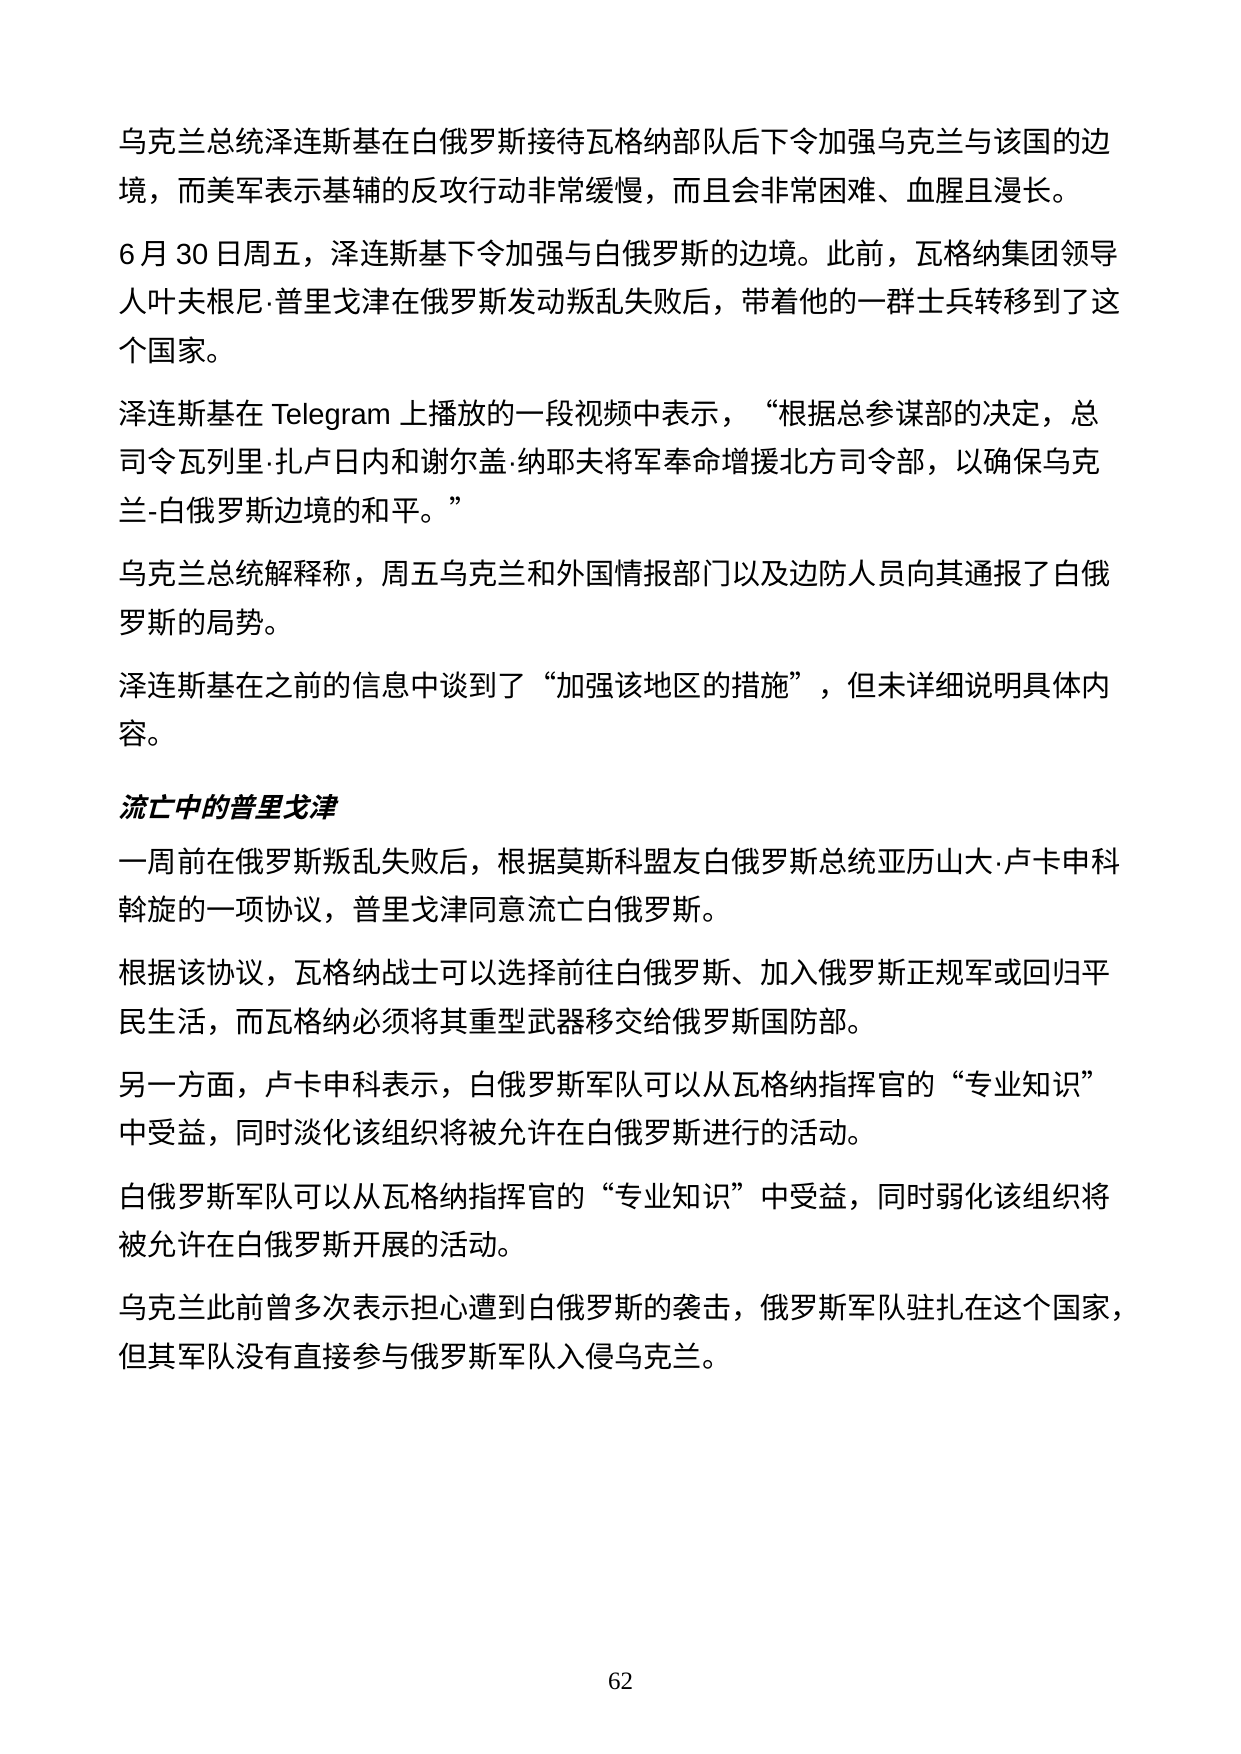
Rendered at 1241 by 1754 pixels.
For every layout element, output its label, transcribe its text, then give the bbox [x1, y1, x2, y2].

subtitle 流亡中的普里戈津 [118, 786, 1122, 826]
text 根据该协议，瓦格纳战士可以选择前往白俄罗斯、加入俄罗斯正规军或回归平民生活，而瓦格纳必须将其重型武器移交给俄罗斯国防部。 [118, 950, 1122, 1041]
text 泽连斯基在之前的信息中谈到了“加强该地区的措施”，但未详细说明具体内容。 [118, 662, 1122, 753]
text 白俄罗斯军队可以从瓦格纳指挥官的“专业知识”中受益，同时弱化该组织将被允许在白俄罗斯开展的活动。 [118, 1173, 1122, 1264]
text 乌克兰总统泽连斯基在白俄罗斯接待瓦格纳部队后下令加强乌克兰与该国的边境，而美军表示基辅的反攻行动非常缓慢，而且会非常困难、血腥且漫长。 [118, 118, 1122, 209]
text 另一方面，卢卡申科表示，白俄罗斯军队可以从瓦格纳指挥官的“专业知识”中受益，同时淡化该组织将被允许在白俄罗斯进行的活动。 [118, 1062, 1122, 1152]
text 6月30日周五，泽连斯基下令加强与白俄罗斯的边境。此前，瓦格纳集团领导人叶夫根尼·普里戈津在俄罗斯发动叛乱失败后，带着他的一群士兵转移到了这个国家。 [118, 230, 1122, 369]
text 一周前在俄罗斯叛乱失败后，根据莫斯科盟友白俄罗斯总统亚历山大·卢卡申科斡旋的一项协议，普里戈津同意流亡白俄罗斯。 [118, 838, 1122, 929]
text 乌克兰此前曾多次表示担心遭到白俄罗斯的袭击，俄罗斯军队驻扎在这个国家，但其军队没有直接参与俄罗斯军队入侵乌克兰。 [118, 1285, 1122, 1376]
text 泽连斯基在 Telegram 上播放的一段视频中表示，“根据总参谋部的决定，总司令瓦列里·扎卢日内和谢尔盖·纳耶夫将军奉命增援北方司令部，以确保乌克兰-白俄罗斯边境的和平。” [118, 390, 1122, 530]
text 乌克兰总统解释称，周五乌克兰和外国情报部门以及边防人员向其通报了白俄罗斯的局势。 [118, 551, 1122, 641]
